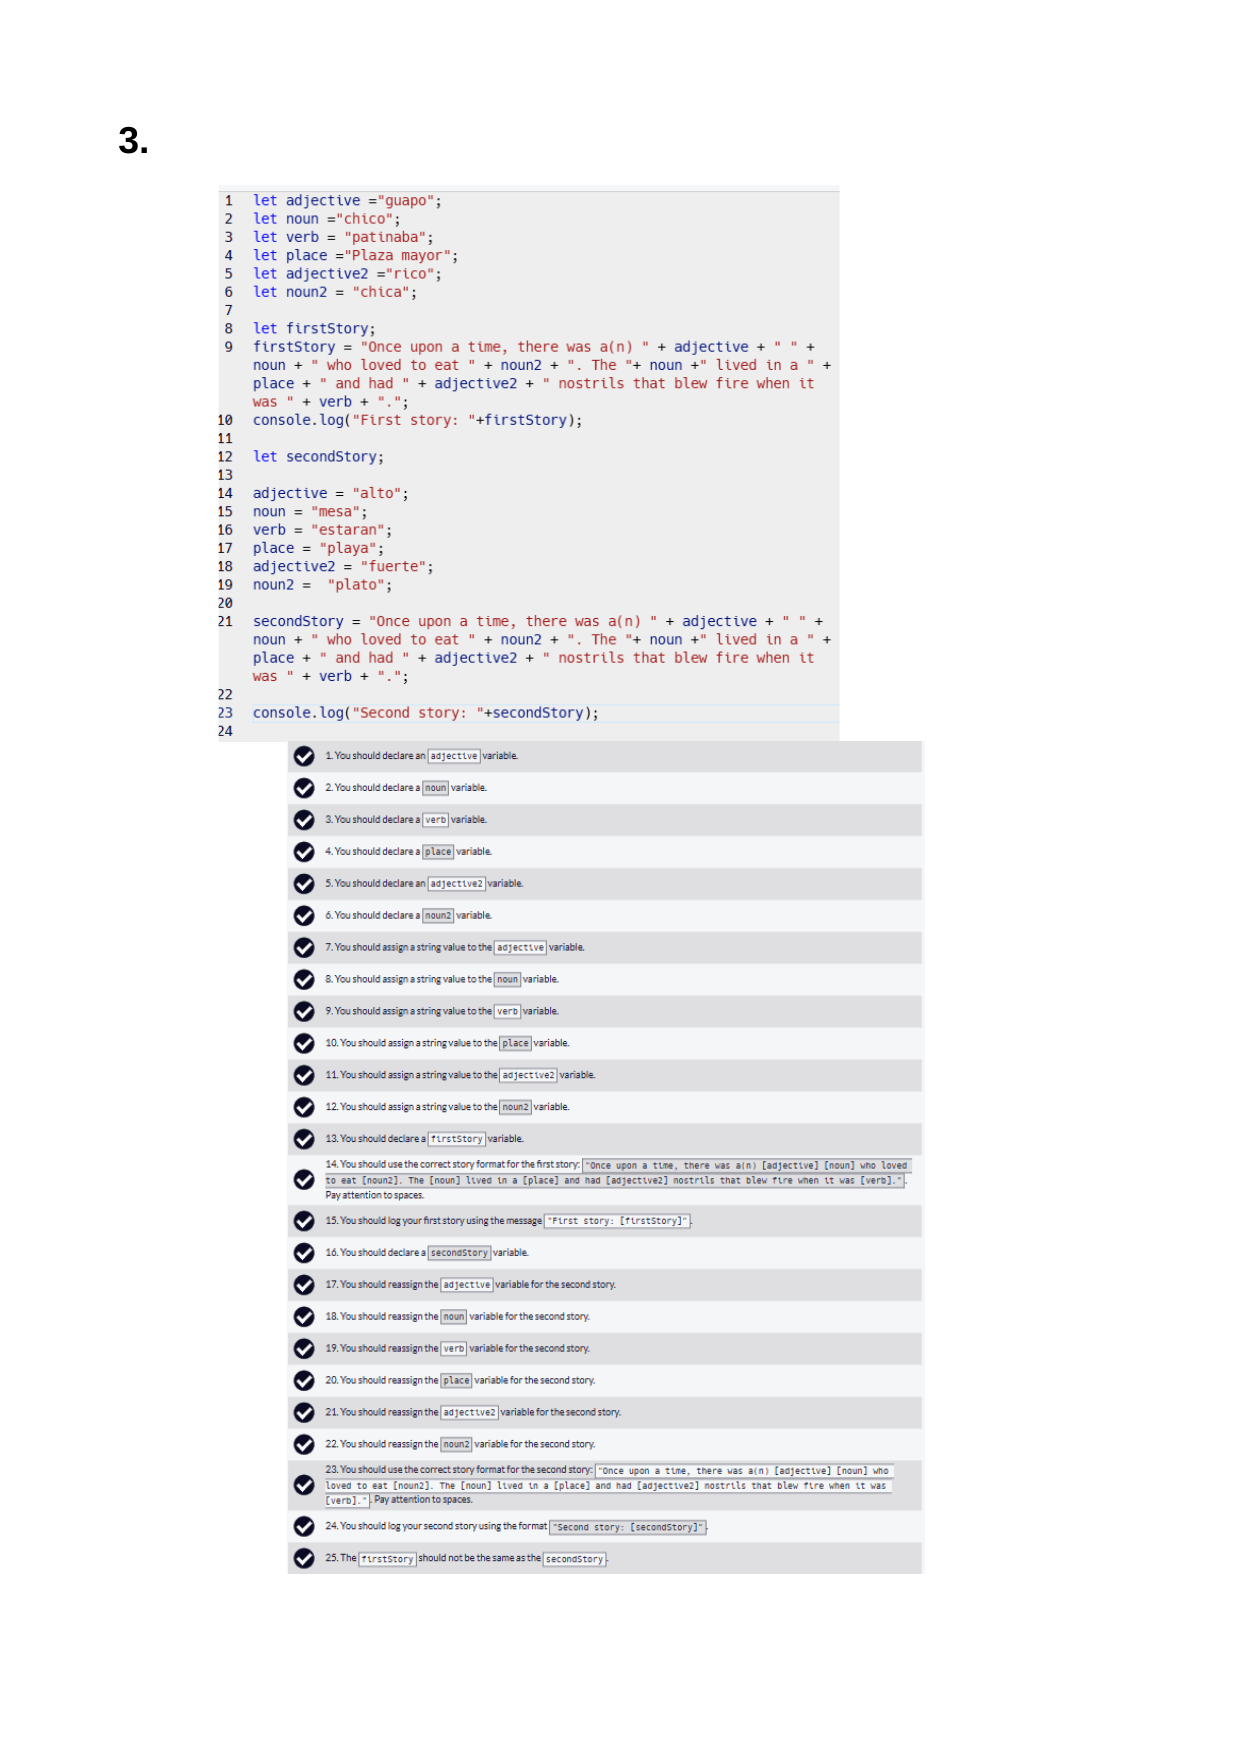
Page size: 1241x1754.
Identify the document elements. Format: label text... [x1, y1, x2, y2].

subtitle 3. [118, 118, 1122, 161]
picture [218, 185, 926, 1574]
